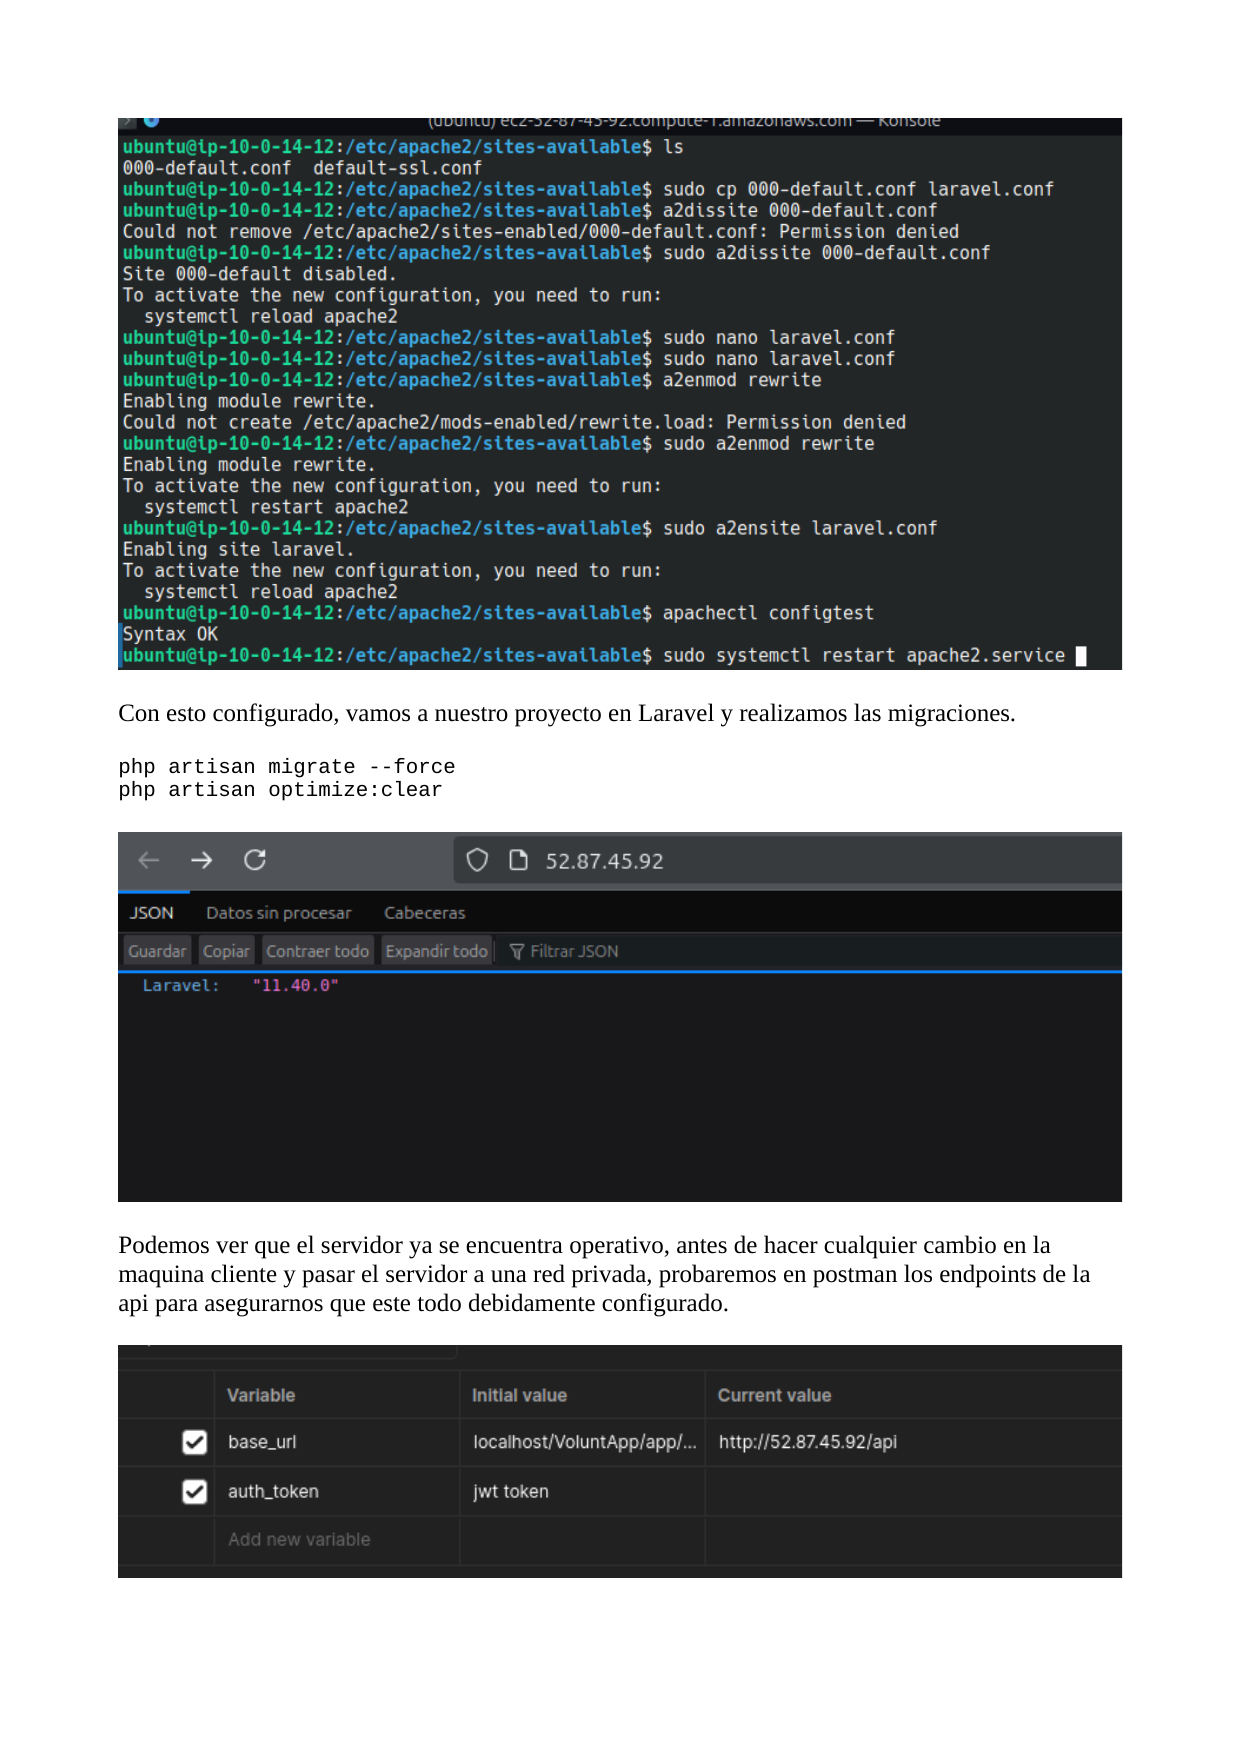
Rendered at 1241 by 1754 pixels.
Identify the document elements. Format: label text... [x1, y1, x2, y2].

text Con esto configurado, vamos a nuestro proyecto en Laravel y realizamos las migraciones. [118, 698, 1122, 727]
text php artisan migrate --force [118, 756, 1122, 779]
picture [118, 832, 1123, 1202]
text Podemos ver que el servidor ya se encuentra operativo, antes de hacer cualquier cambio en la maquina cliente y pasar el servidor a una red privada, probaremos en postman los endpoints de la api para asegurarnos que este todo debidamente configurado. [118, 1231, 1122, 1317]
text php artisan optimize:clear [118, 779, 1122, 803]
picture [118, 1345, 1123, 1578]
picture [118, 118, 1123, 670]
